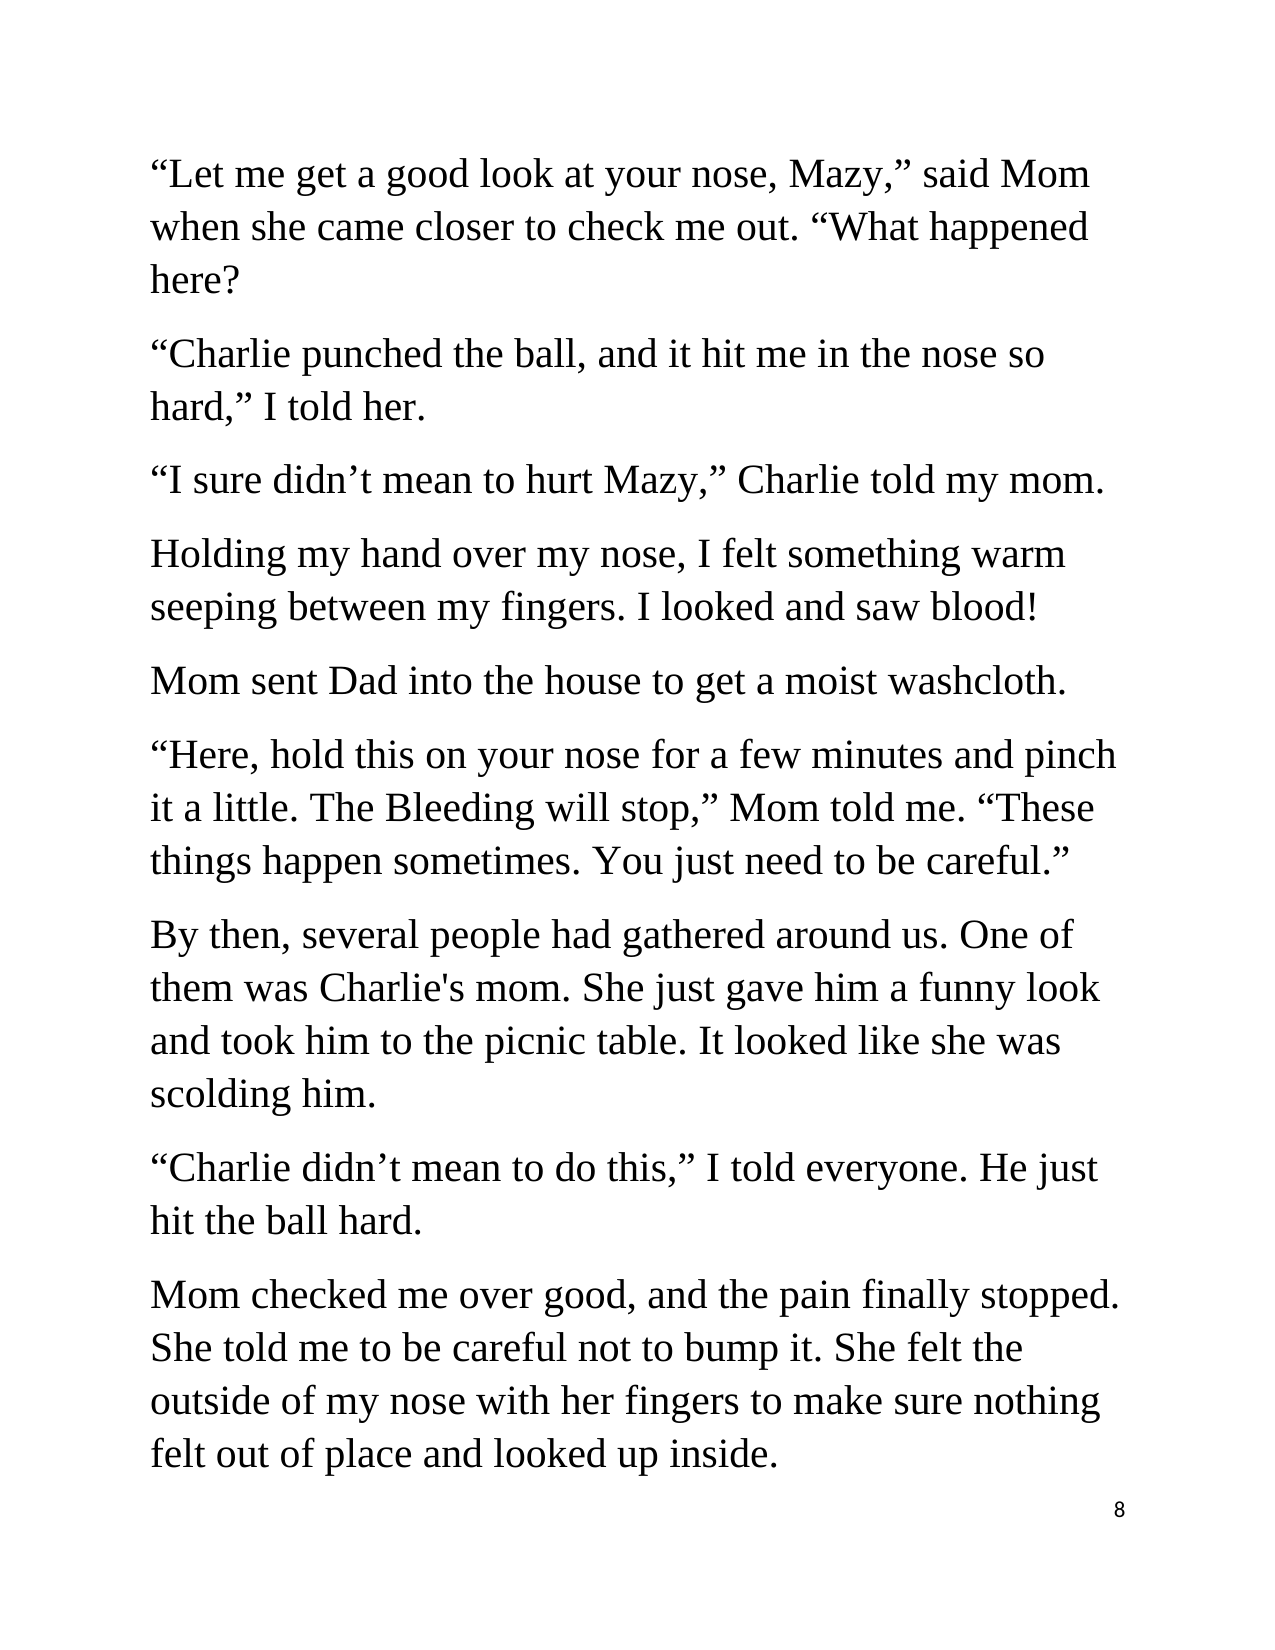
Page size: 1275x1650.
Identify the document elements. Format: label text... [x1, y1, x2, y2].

text “I sure didn’t mean to hurt Mazy,” Charlie told my mom. [150, 457, 1125, 503]
text Mom checked me over good, and the pain finally stopped. She told me to be careful not to bump it. She felt the outside of my nose with her fingers to make sure nothing felt out of place and looked up inside. [150, 1271, 1125, 1476]
text “Let me get a good look at your nose, Mazy,” said Mom when she came closer to check me out. “What happened here? [150, 150, 1125, 302]
text By then, several people had gathered around us. One of them was Charlie's mom. She just gave him a funny look and took him to the picnic table. It looked like she was scolding him. [150, 911, 1125, 1116]
text Mom sent Dad into the house to get a moist washcloth. [150, 657, 1125, 704]
text Holding my hand over my nose, I felt something warm seeping between my fingers. I looked and saw blood! [150, 531, 1125, 630]
text “Here, hold this on your nose for a few minutes and pinch it a little. The Bleeding will stop,” Mom told me. “These things happen sometimes. You just need to be careful.” [150, 731, 1125, 883]
text “Charlie punched the ball, and it hit me in the nose so hard,” I told her. [150, 330, 1125, 429]
text “Charlie didn’t mean to do this,” I told everyone. He just hit the ball hard. [150, 1144, 1125, 1243]
